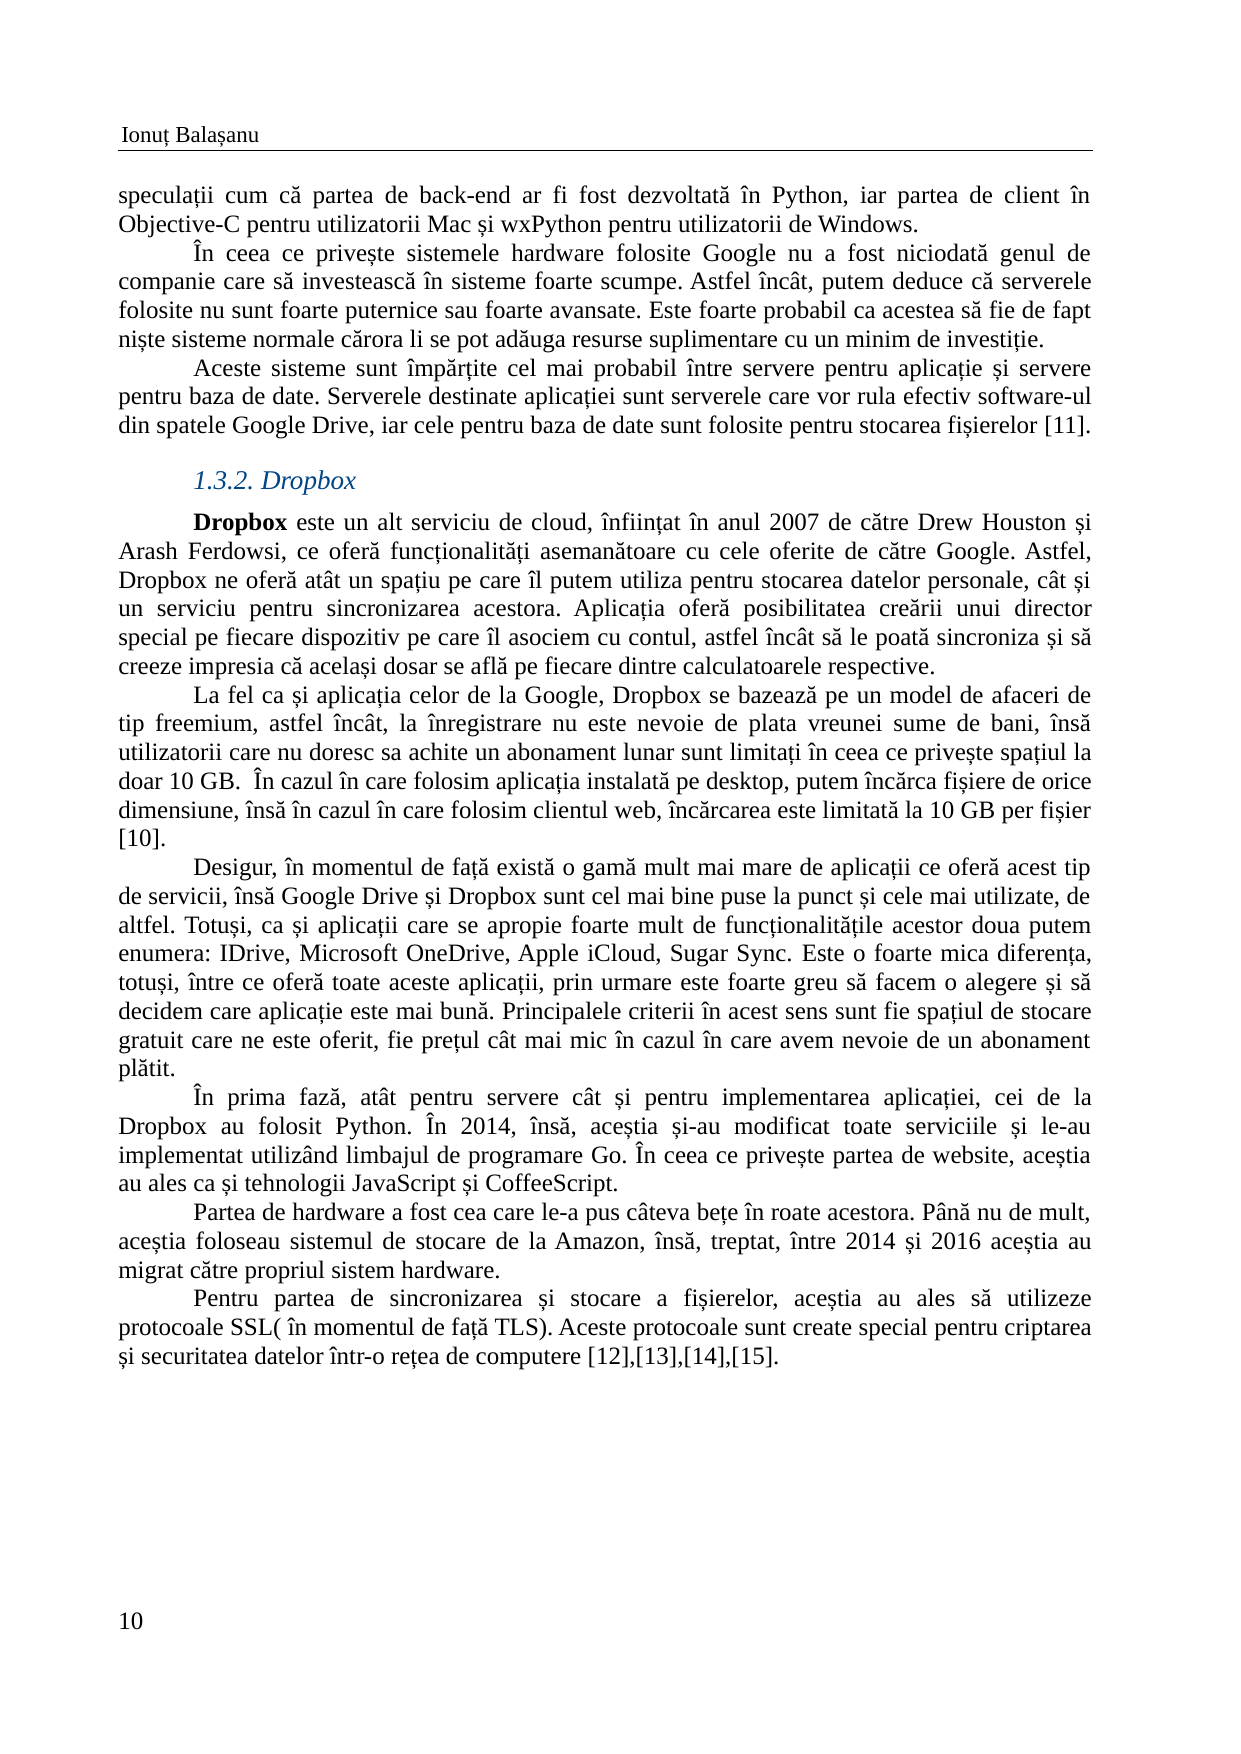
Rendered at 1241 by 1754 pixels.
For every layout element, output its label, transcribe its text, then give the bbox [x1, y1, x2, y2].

subtitle Dropbox [193, 464, 1093, 495]
text Dropbox este un alt serviciu de cloud, înființat în anul 2007 de către Drew Houston și Arash Ferdowsi, ce oferă funcționalități asemanătoare cu cele oferite de către Google. Astfel, Dropbox ne oferă atât un spațiu pe care îl putem utiliza pentru stocarea datelor personale, cât și un serviciu pentru sincronizarea acestora. Aplicația oferă posibilitatea creării unui director special pe fiecare dispozitiv pe care îl asociem cu contul, astfel încât să le poată sincroniza și să creeze impresia că același dosar se află pe fiecare dintre calculatoarele respective. [118, 507, 1093, 680]
text speculații cum că partea de back-end ar fi fost dezvoltată în Python, iar partea de client în Objective-C pentru utilizatorii Mac și wxPython pentru utilizatorii de Windows. [118, 180, 1093, 238]
text Pentru partea de sincronizarea și stocare a fișierelor, aceștia au ales să utilizeze protocoale SSL( în momentul de față TLS). Aceste protocoale sunt create special pentru criptarea și securitatea datelor într-o rețea de computere Error: Reference source not found,Error: Reference source not found,Error: Reference source not found,Error: Reference source not found. [118, 1283, 1093, 1370]
text Aceste sisteme sunt împărțite cel mai probabil între servere pentru aplicație și servere pentru baza de date. Serverele destinate aplicației sunt serverele care vor rula efectiv software-ul din spatele Google Drive, iar cele pentru baza de date sunt folosite pentru stocarea fișierelor Error: Reference source not found. [118, 353, 1093, 439]
text În ceea ce privește sistemele hardware folosite Google nu a fost niciodată genul de companie care să investească în sisteme foarte scumpe. Astfel încât, putem deduce că serverele folosite nu sunt foarte puternice sau foarte avansate. Este foarte probabil ca acestea să fie de fapt niște sisteme normale cărora li se pot adăuga resurse suplimentare cu un minim de investiție. [118, 238, 1093, 353]
text În prima fază, atât pentru servere cât și pentru implementarea aplicației, cei de la Dropbox au folosit Python. În 2014, însă, aceștia și-au modificat toate serviciile și le-au implementat utilizând limbajul de programare Go. În ceea ce privește partea de website, aceștia au ales ca și tehnologii JavaScript și CoffeeScript. [118, 1082, 1093, 1197]
text Desigur, în momentul de față există o gamă mult mai mare de aplicații ce oferă acest tip de servicii, însă Google Drive și Dropbox sunt cel mai bine puse la punct și cele mai utilizate, de altfel. Totuși, ca și aplicații care se apropie foarte mult de funcționalitățile acestor doua putem enumera: IDrive, Microsoft OneDrive, Apple iCloud, Sugar Sync. Este o foarte mica diferența, totuși, între ce oferă toate aceste aplicații, prin urmare este foarte greu să facem o alegere și să decidem care aplicație este mai bună. Principalele criterii în acest sens sunt fie spațiul de stocare gratuit care ne este oferit, fie prețul cât mai mic în cazul în care avem nevoie de un abonament plătit. [118, 852, 1093, 1082]
text Partea de hardware a fost cea care le-a pus câteva bețe în roate acestora. Până nu de mult, aceștia foloseau sistemul de stocare de la Amazon, însă, treptat, între 2014 și 2016 aceștia au migrat către propriul sistem hardware. [118, 1197, 1093, 1283]
text La fel ca și aplicația celor de la Google, Dropbox se bazează pe un model de afaceri de tip freemium, astfel încât, la înregistrare nu este nevoie de plata vreunei sume de bani, însă utilizatorii care nu doresc sa achite un abonament lunar sunt limitați în ceea ce privește spațiul la doar 10 GB. În cazul în care folosim aplicația instalată pe desktop, putem încărca fișiere de orice dimensiune, însă în cazul în care folosim clientul web, încărcarea este limitată la 10 GB per fișier Error: Reference source not found. [118, 680, 1093, 852]
